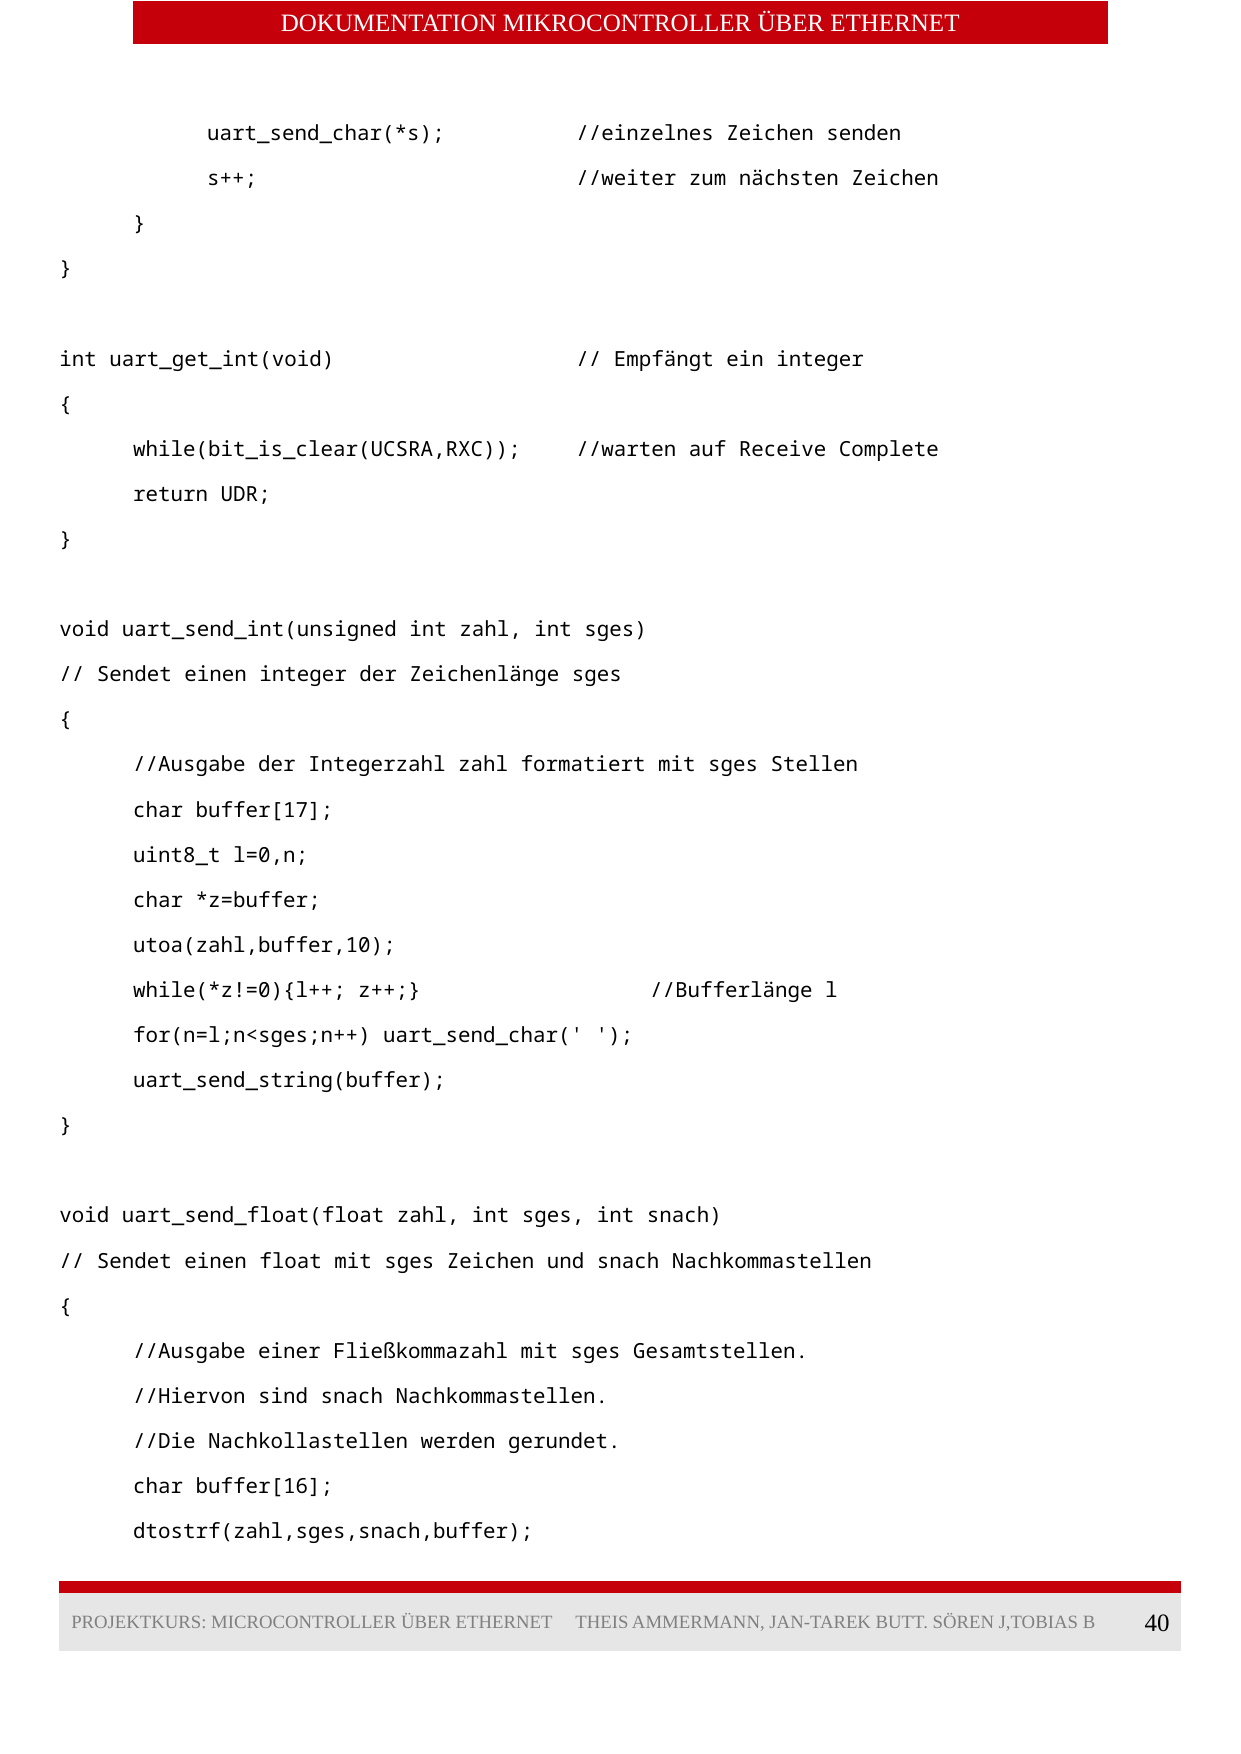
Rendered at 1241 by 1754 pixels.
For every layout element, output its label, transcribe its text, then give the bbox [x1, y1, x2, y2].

text } [59, 1110, 1181, 1139]
text int uart_get_int(void) // Empfängt ein integer [59, 344, 1181, 372]
text s++; //weiter zum nächsten Zeichen [59, 163, 1181, 192]
text //Ausgabe der Integerzahl zahl formatiert mit sges Stellen [59, 749, 1181, 778]
text while(*z!=0){l++; z++;} //Bufferlänge l [59, 975, 1181, 1003]
text // Sendet einen integer der Zeichenlänge sges [59, 659, 1181, 688]
text } [59, 253, 1181, 282]
text void uart_send_int(unsigned int zahl, int sges) [59, 614, 1181, 643]
text utoa(zahl,buffer,10); [59, 930, 1181, 958]
text for(n=l;n<sges;n++) uart_send_char(' '); [59, 1020, 1181, 1049]
text void uart_send_float(float zahl, int sges, int snach) [59, 1201, 1181, 1229]
text uart_send_string(buffer); [59, 1065, 1181, 1094]
text // Sendet einen float mit sges Zeichen und snach Nachkommastellen [59, 1246, 1181, 1274]
text { [59, 389, 1181, 417]
text //Ausgabe einer Fließkommazahl mit sges Gesamtstellen. [59, 1336, 1181, 1364]
text char buffer[16]; [59, 1471, 1181, 1500]
text uint8_t l=0,n; [59, 840, 1181, 868]
text uart_send_char(*s); //einzelnes Zeichen senden [59, 118, 1181, 147]
text char *z=buffer; [59, 885, 1181, 913]
text return UDR; [59, 479, 1181, 507]
text //Hiervon sind snach Nachkommastellen. [59, 1381, 1181, 1409]
text { [59, 1291, 1181, 1319]
text } [59, 208, 1181, 237]
text while(bit_is_clear(UCSRA,RXC)); //warten auf Receive Complete [59, 434, 1181, 462]
text dtostrf(zahl,sges,snach,buffer); [59, 1516, 1181, 1545]
text { [59, 704, 1181, 733]
text //Die Nachkollastellen werden gerundet. [59, 1426, 1181, 1454]
text } [59, 524, 1181, 552]
text char buffer[17]; [59, 795, 1181, 823]
